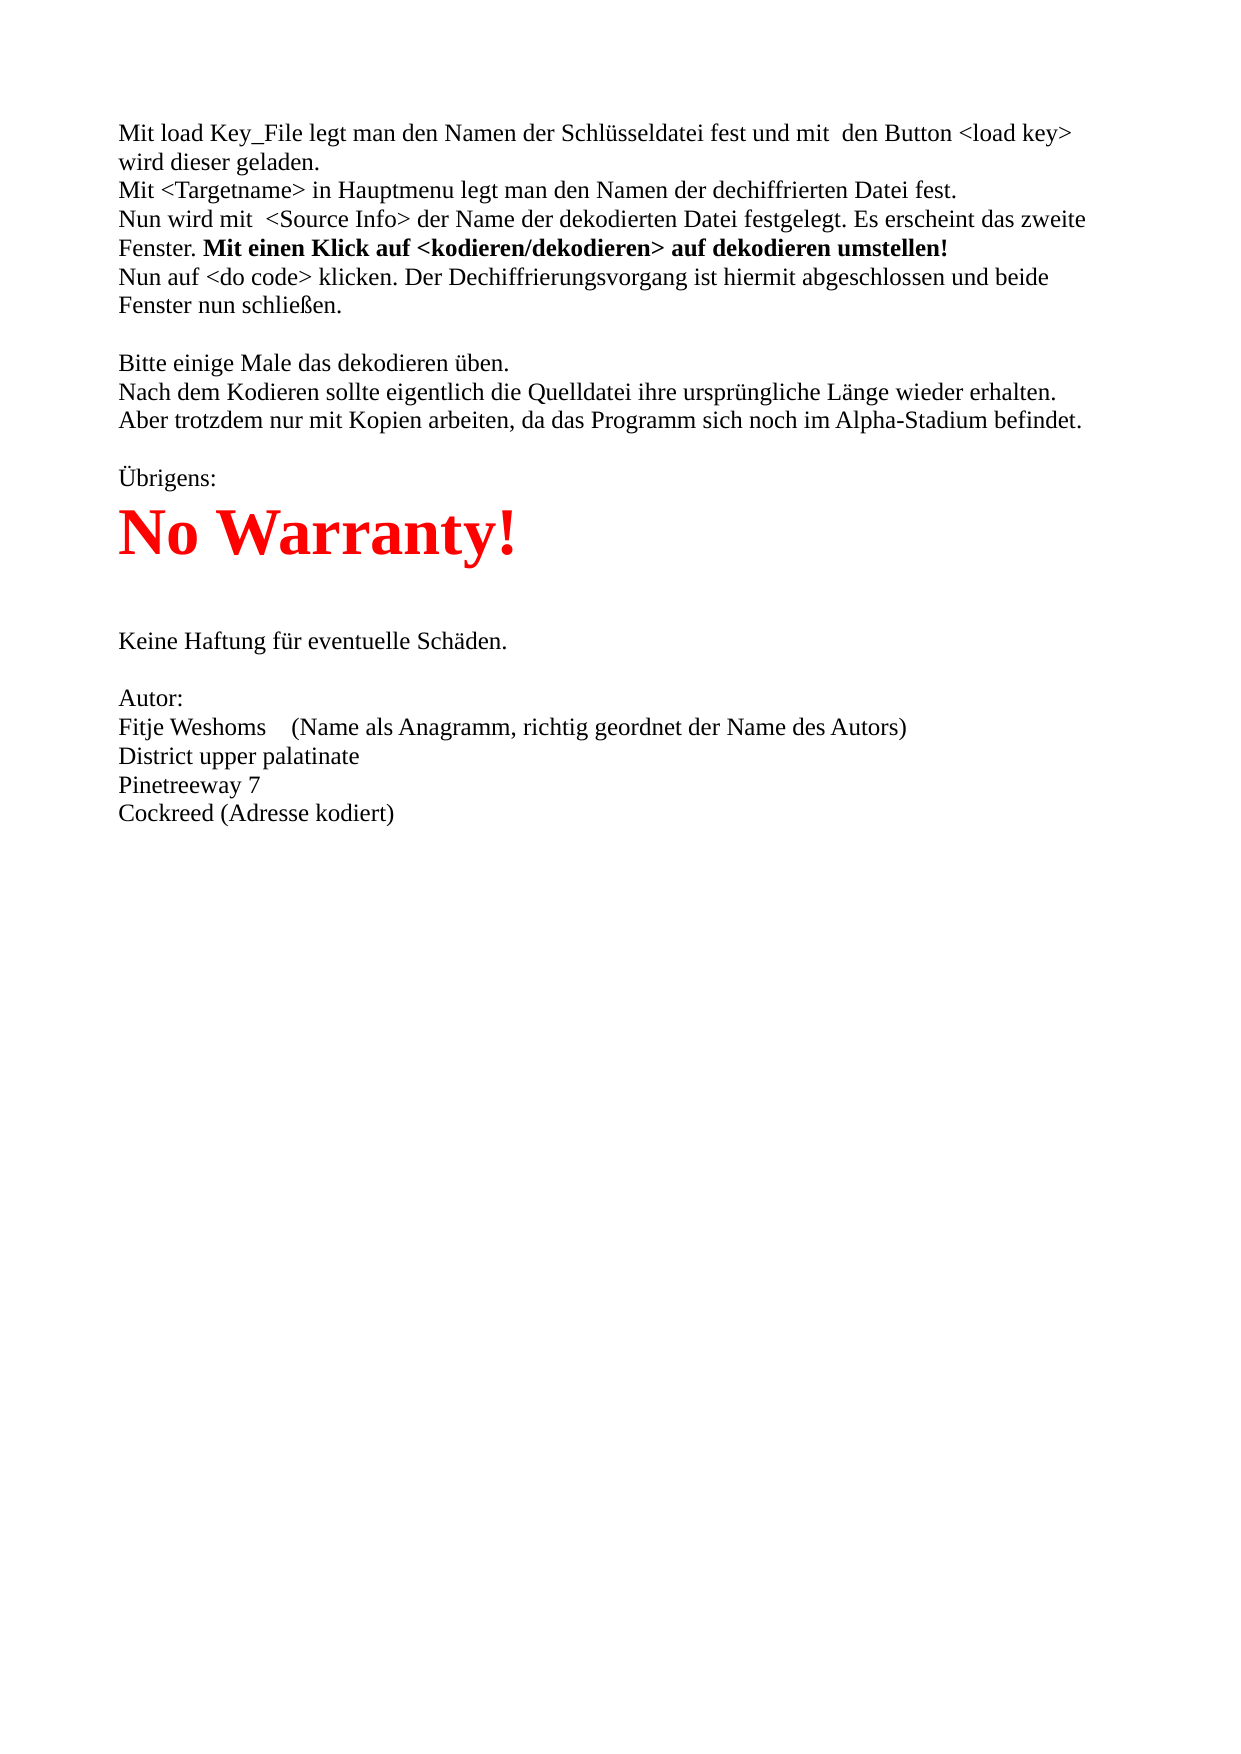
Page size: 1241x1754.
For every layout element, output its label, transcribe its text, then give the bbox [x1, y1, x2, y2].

text Nun auf <do code> klicken. Der Dechiffrierungsvorgang ist hiermit abgeschlossen und beide Fenster nun schließen. [118, 262, 1122, 319]
text Cockreed (Adresse kodiert) [118, 798, 1122, 827]
text Keine Haftung für eventuelle Schäden. [118, 626, 1122, 655]
text Nun wird mit <Source Info> der Name der dekodierten Datei festgelegt. Es erscheint das zweite Fenster. Mit einen Klick auf <kodieren/dekodieren> auf dekodieren umstellen! [118, 204, 1122, 262]
text Mit <Targetname> in Hauptmenu legt man den Namen der dechiffrierten Datei fest. [118, 176, 1122, 204]
text Fitje Weshoms (Name als Anagramm, richtig geordnet der Name des Autors) [118, 712, 1122, 741]
text Übrigens: [118, 463, 1122, 492]
text Pinetreeway 7 [118, 770, 1122, 798]
text Bitte einige Male das dekodieren üben. [118, 348, 1122, 377]
text Autor: [118, 683, 1122, 712]
text Aber trotzdem nur mit Kopien arbeiten, da das Programm sich noch im Alpha-Stadium befindet. [118, 406, 1122, 434]
text Mit load Key_File legt man den Namen der Schlüsseldatei fest und mit den Button <load key> wird dieser geladen. [118, 118, 1122, 176]
text No Warranty! [118, 492, 1122, 568]
text District upper palatinate [118, 741, 1122, 770]
text Nach dem Kodieren sollte eigentlich die Quelldatei ihre ursprüngliche Länge wieder erhalten. [118, 377, 1122, 406]
